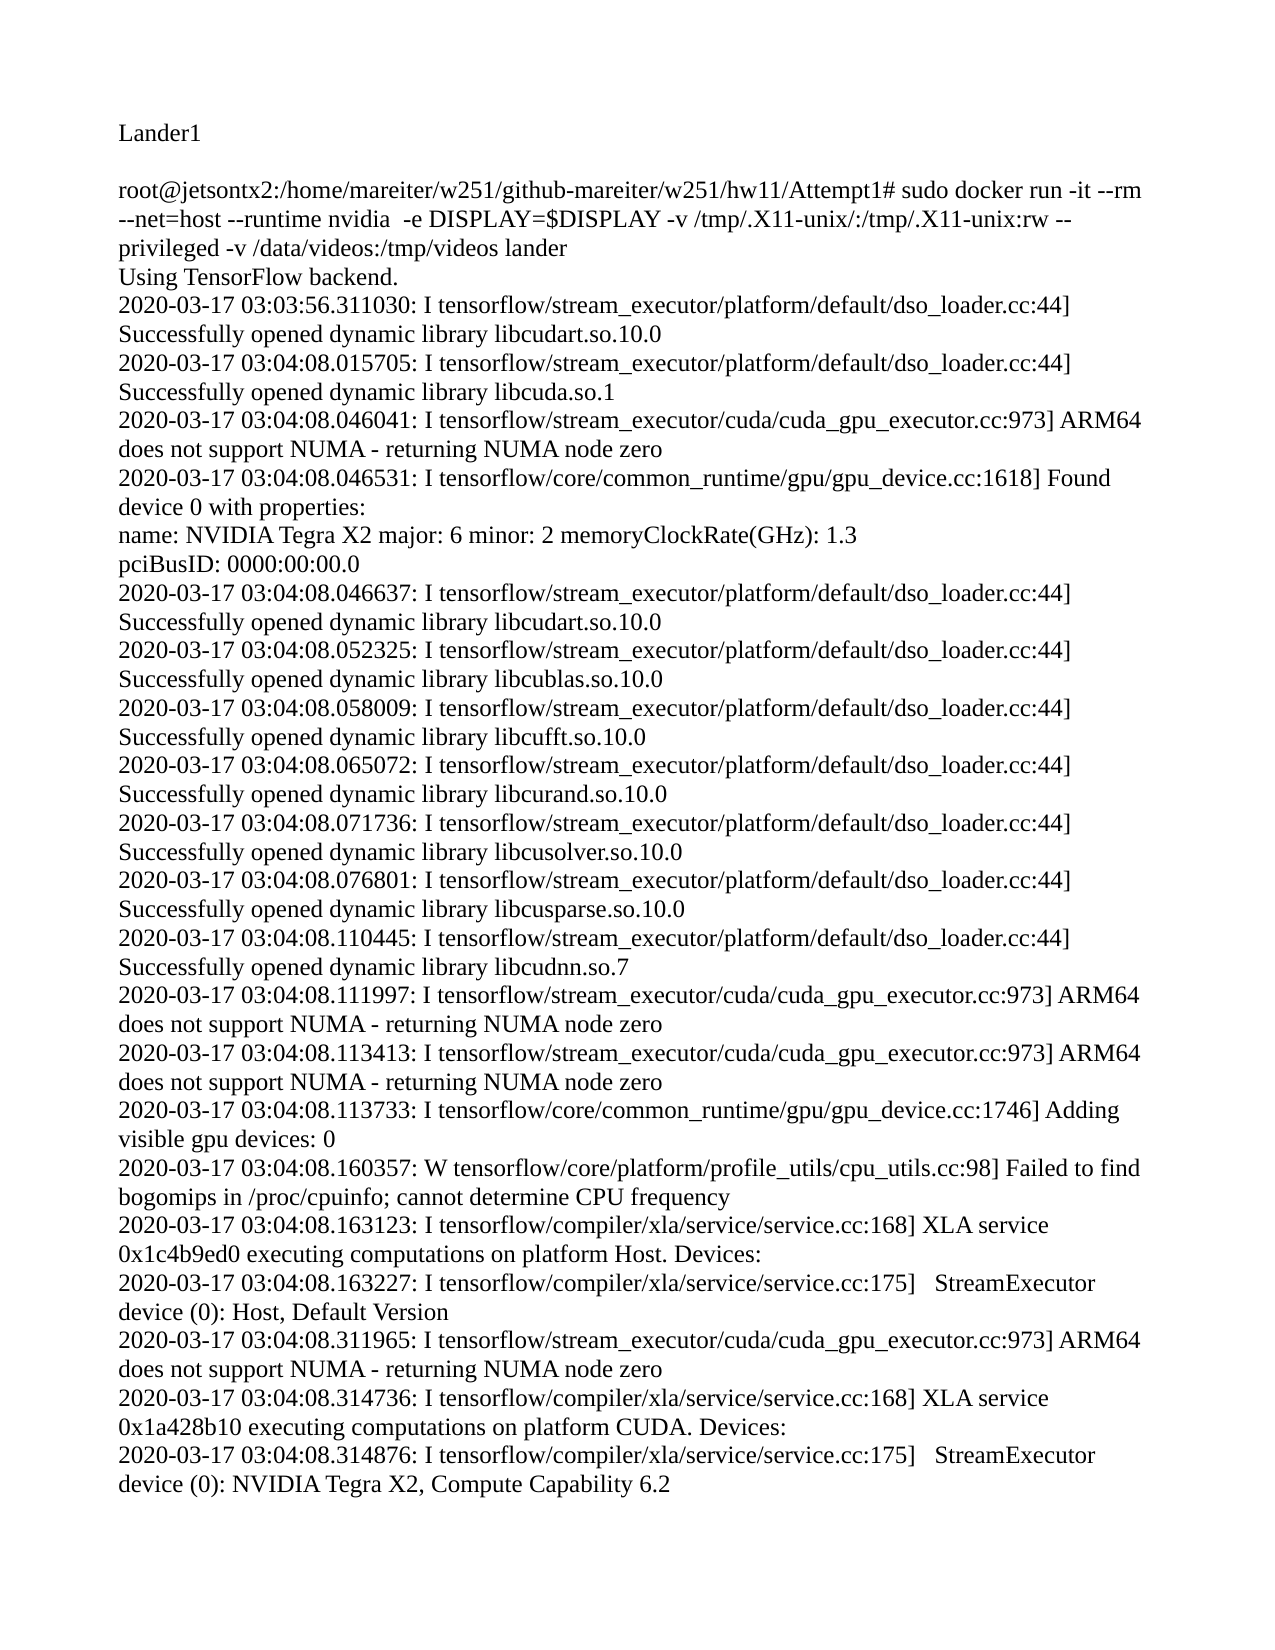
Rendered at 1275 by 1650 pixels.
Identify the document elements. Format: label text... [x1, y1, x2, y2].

text 2020-03-17 03:04:08.065072: I tensorflow/stream_executor/platform/default/dso_loader.cc:44] Successfully opened dynamic library libcurand.so.10.0 [118, 751, 1157, 808]
text 2020-03-17 03:04:08.110445: I tensorflow/stream_executor/platform/default/dso_loader.cc:44] Successfully opened dynamic library libcudnn.so.7 [118, 923, 1157, 981]
text 2020-03-17 03:04:08.046041: I tensorflow/stream_executor/cuda/cuda_gpu_executor.cc:973] ARM64 does not support NUMA - returning NUMA node zero [118, 406, 1157, 463]
text 2020-03-17 03:04:08.058009: I tensorflow/stream_executor/platform/default/dso_loader.cc:44] Successfully opened dynamic library libcufft.so.10.0 [118, 693, 1157, 751]
text 2020-03-17 03:04:08.163227: I tensorflow/compiler/xla/service/service.cc:175] StreamExecutor device (0): Host, Default Version [118, 1268, 1157, 1326]
text pciBusID: 0000:00:00.0 [118, 549, 1157, 578]
text 2020-03-17 03:04:08.163123: I tensorflow/compiler/xla/service/service.cc:168] XLA service 0x1c4b9ed0 executing computations on platform Host. Devices: [118, 1211, 1157, 1268]
text Using TensorFlow backend. [118, 262, 1157, 291]
text 2020-03-17 03:04:08.046531: I tensorflow/core/common_runtime/gpu/gpu_device.cc:1618] Found device 0 with properties: [118, 463, 1157, 521]
text 2020-03-17 03:04:08.314736: I tensorflow/compiler/xla/service/service.cc:168] XLA service 0x1a428b10 executing computations on platform CUDA. Devices: [118, 1383, 1157, 1441]
text 2020-03-17 03:04:08.160357: W tensorflow/core/platform/profile_utils/cpu_utils.cc:98] Failed to find bogomips in /proc/cpuinfo; cannot determine CPU frequency [118, 1153, 1157, 1211]
text 2020-03-17 03:04:08.015705: I tensorflow/stream_executor/platform/default/dso_loader.cc:44] Successfully opened dynamic library libcuda.so.1 [118, 348, 1157, 406]
text 2020-03-17 03:04:08.314876: I tensorflow/compiler/xla/service/service.cc:175] StreamExecutor device (0): NVIDIA Tegra X2, Compute Capability 6.2 [118, 1441, 1157, 1498]
text Lander1 [118, 118, 1157, 147]
text 2020-03-17 03:03:56.311030: I tensorflow/stream_executor/platform/default/dso_loader.cc:44] Successfully opened dynamic library libcudart.so.10.0 [118, 291, 1157, 348]
text 2020-03-17 03:04:08.311965: I tensorflow/stream_executor/cuda/cuda_gpu_executor.cc:973] ARM64 does not support NUMA - returning NUMA node zero [118, 1326, 1157, 1383]
text 2020-03-17 03:04:08.111997: I tensorflow/stream_executor/cuda/cuda_gpu_executor.cc:973] ARM64 does not support NUMA - returning NUMA node zero [118, 981, 1157, 1038]
text 2020-03-17 03:04:08.113733: I tensorflow/core/common_runtime/gpu/gpu_device.cc:1746] Adding visible gpu devices: 0 [118, 1096, 1157, 1153]
text 2020-03-17 03:04:08.071736: I tensorflow/stream_executor/platform/default/dso_loader.cc:44] Successfully opened dynamic library libcusolver.so.10.0 [118, 808, 1157, 866]
text 2020-03-17 03:04:08.076801: I tensorflow/stream_executor/platform/default/dso_loader.cc:44] Successfully opened dynamic library libcusparse.so.10.0 [118, 866, 1157, 923]
text 2020-03-17 03:04:08.113413: I tensorflow/stream_executor/cuda/cuda_gpu_executor.cc:973] ARM64 does not support NUMA - returning NUMA node zero [118, 1038, 1157, 1096]
text root@jetsontx2:/home/mareiter/w251/github-mareiter/w251/hw11/Attempt1# sudo docker run -it --rm --net=host --runtime nvidia -e DISPLAY=$DISPLAY -v /tmp/.X11-unix/:/tmp/.X11-unix:rw --privileged -v /data/videos:/tmp/videos lander [118, 176, 1157, 262]
text 2020-03-17 03:04:08.046637: I tensorflow/stream_executor/platform/default/dso_loader.cc:44] Successfully opened dynamic library libcudart.so.10.0 [118, 578, 1157, 636]
text name: NVIDIA Tegra X2 major: 6 minor: 2 memoryClockRate(GHz): 1.3 [118, 521, 1157, 549]
text 2020-03-17 03:04:08.052325: I tensorflow/stream_executor/platform/default/dso_loader.cc:44] Successfully opened dynamic library libcublas.so.10.0 [118, 636, 1157, 693]
